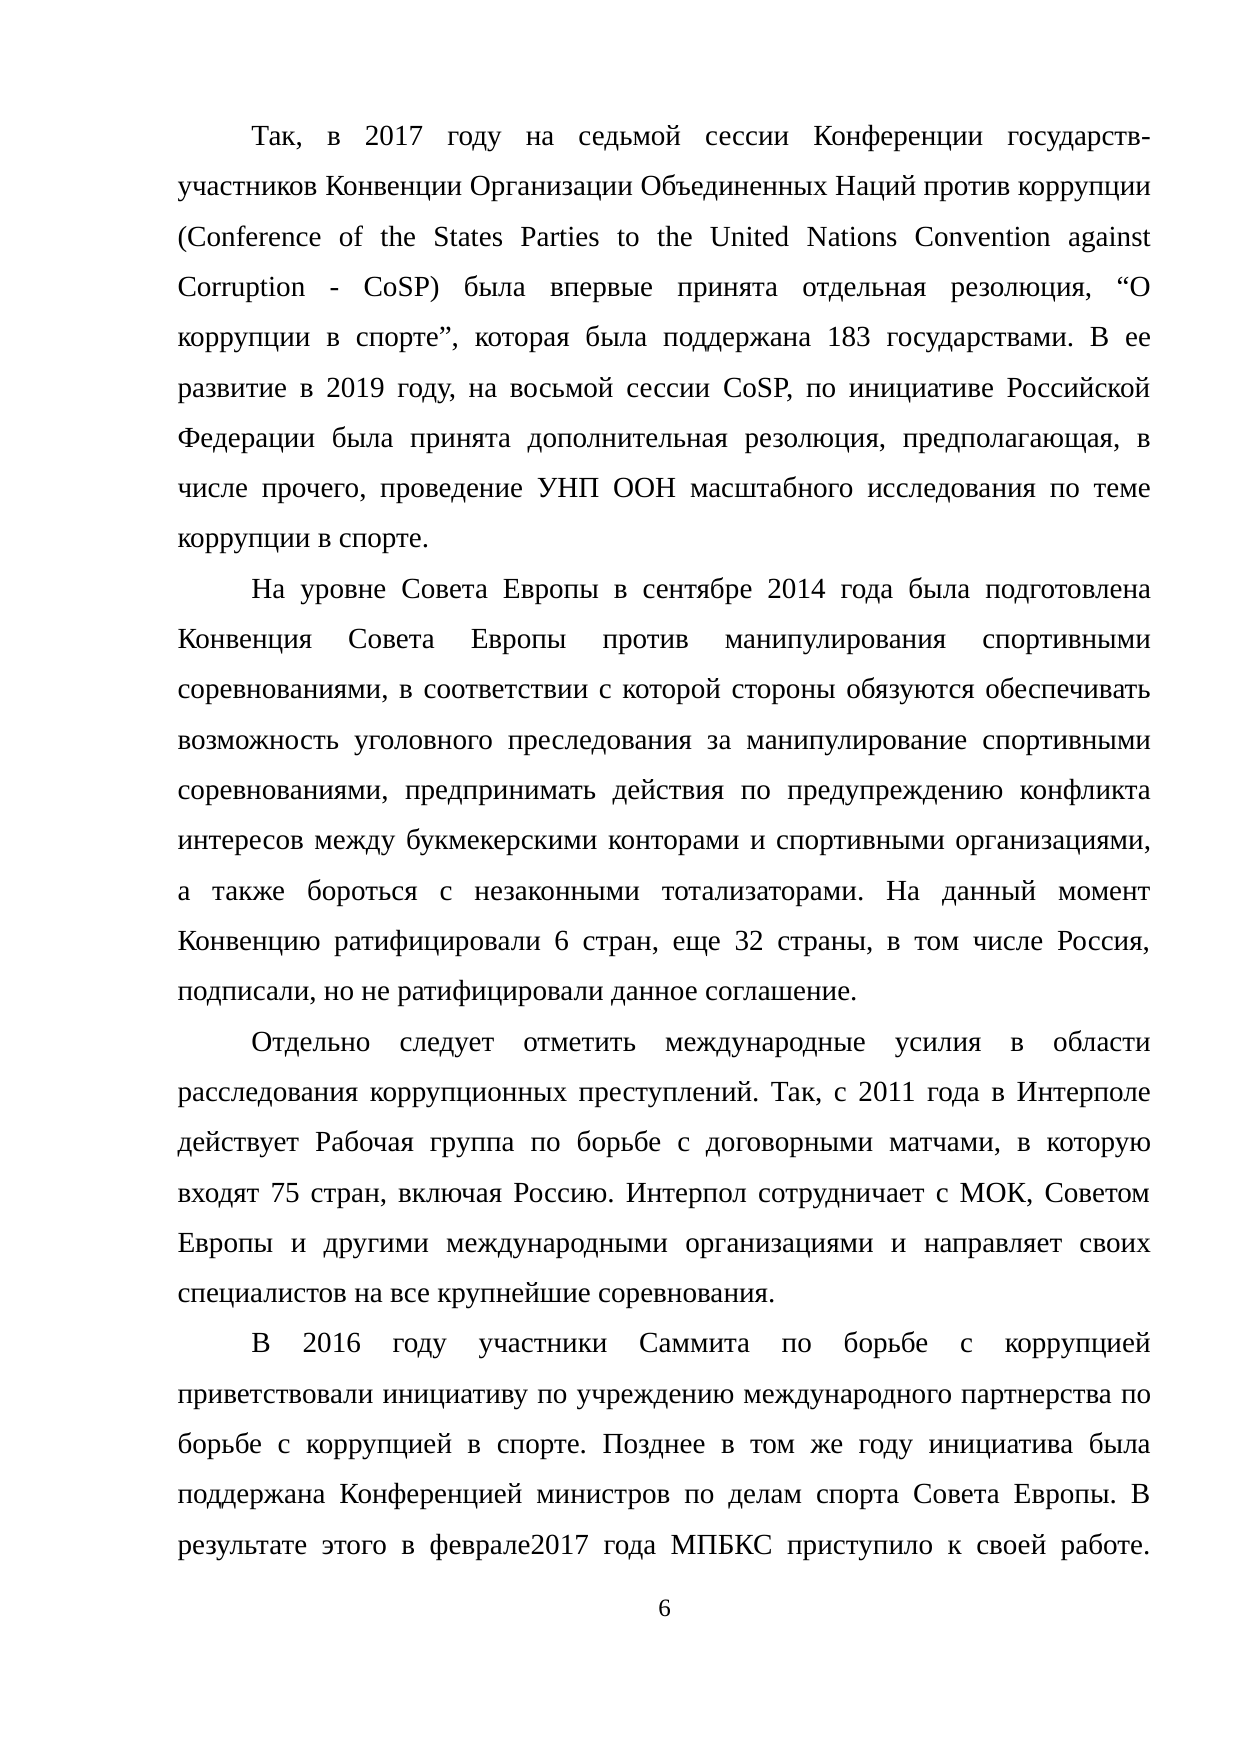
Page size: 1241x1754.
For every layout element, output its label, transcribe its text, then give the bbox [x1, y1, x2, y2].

text В 2016 году участники Саммита по борьбе с коррупцией приветствовали инициативу по учреждению международного партнерства по борьбе с коррупцией в спорте. Позднее в том же году инициатива была поддержана Конференцией министров по делам спорта Совета Европы. В результате этого в феврале2017 года МПБКС приступило к своей работе. [177, 1326, 1152, 1560]
text Отдельно следует отметить международные усилия в области расследования коррупционных преступлений. Так, с 2011 года в Интерполе действует Рабочая группа по борьбе с договорными матчами, в которую входят 75 стран, включая Россию. Интерпол сотрудничает с МОК, Советом Европы и другими международными организациями и направляет своих специалистов на все крупнейшие соревнования. [177, 1024, 1152, 1309]
text Так, в 2017 году на седьмой сессии Конференции государств-участников Конвенции Организации Объединенных Наций против коррупции (Conference of the States Parties to the United Nations Convention against Corruption - CoSP) была впервые принята отдельная резолюция, “О коррупции в спорте”, которая была поддержана 183 государствами. В ее развитие в 2019 году, на восьмой сессии CoSP, по инициативе Российской Федерации была принята дополнительная резолюция, предполагающая, в числе прочего, проведение УНП ООН масштабного исследования по теме коррупции в спорте. [177, 118, 1152, 554]
text На уровне Совета Европы в сентябре 2014 года была подготовлена Конвенция Совета Европы против манипулирования спортивными соревнованиями, в соответствии с которой стороны обязуются обеспечивать возможность уголовного преследования за манипулирование спортивными соревнованиями, предпринимать действия по предупреждению конфликта интересов между букмекерскими конторами и спортивными организациями, а также бороться с незаконными тотализаторами. На данный момент Конвенцию ратифицировали 6 стран, еще 32 страны, в том числе Россия, подписали, но не ратифицировали данное соглашение. [177, 571, 1152, 1007]
